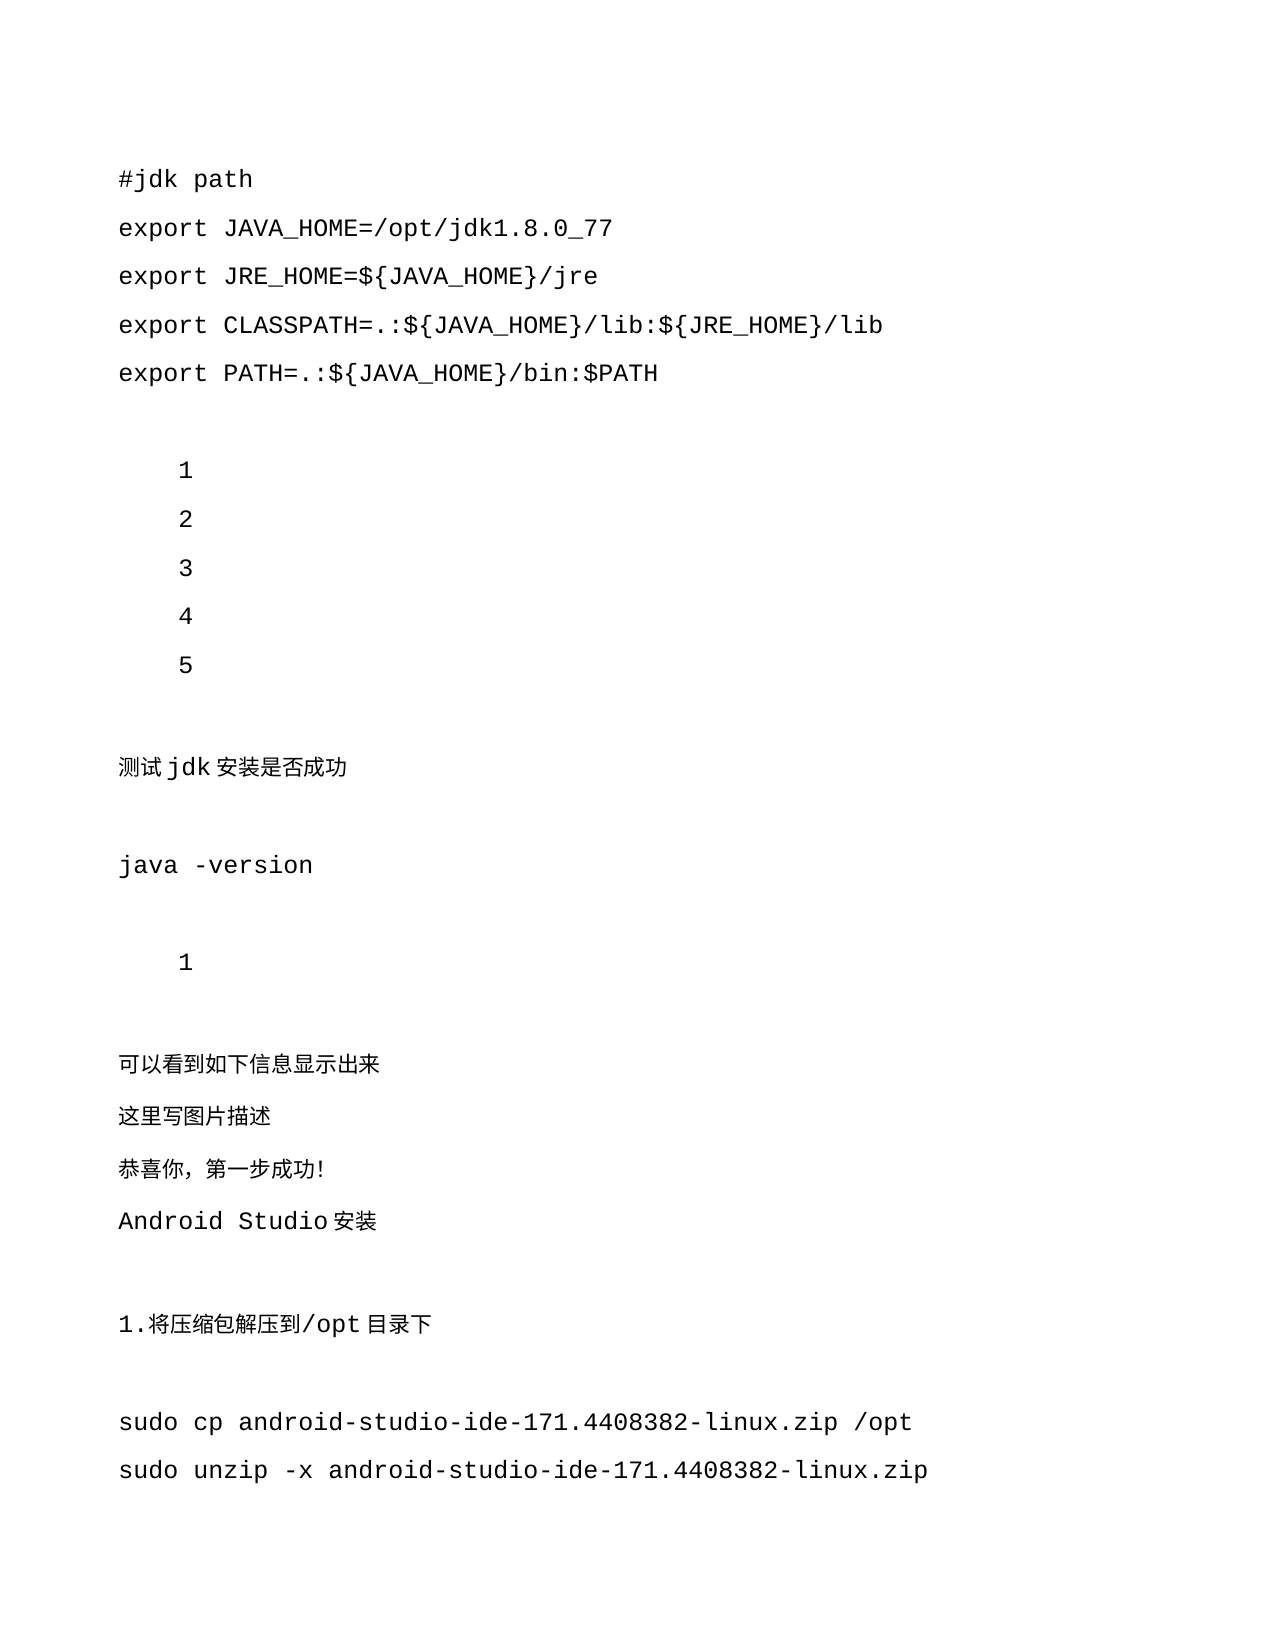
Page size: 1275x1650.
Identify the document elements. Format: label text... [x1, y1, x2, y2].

text 这里写图片描述 [118, 1099, 1157, 1131]
text 5 [118, 652, 1157, 681]
text 1.将压缩包解压到/opt目录下 [118, 1307, 1157, 1340]
text export PATH=.:${JAVA_HOME}/bin:$PATH [118, 361, 1157, 389]
text export JAVA_HOME=/opt/jdk1.8.0_77 [118, 215, 1157, 244]
text 1 [118, 458, 1157, 486]
text 1 [118, 949, 1157, 978]
text export JRE_HOME=${JAVA_HOME}/jre [118, 264, 1157, 292]
text sudo cp android-studio-ide-171.4408382-linux.zip /opt [118, 1409, 1157, 1438]
text export CLASSPATH=.:${JAVA_HOME}/lib:${JRE_HOME}/lib [118, 312, 1157, 341]
text 测试jdk安装是否成功 [118, 749, 1157, 782]
text 4 [118, 604, 1157, 632]
text 恭喜你，第一步成功！ [118, 1152, 1157, 1183]
text 可以看到如下信息显示出来 [118, 1047, 1157, 1078]
text 3 [118, 555, 1157, 583]
text Android Studio安装 [118, 1204, 1157, 1237]
text sudo unzip -x android-studio-ide-171.4408382-linux.zip [118, 1458, 1157, 1486]
text #jdk path [118, 167, 1157, 195]
text 2 [118, 507, 1157, 535]
text java -version [118, 852, 1157, 881]
